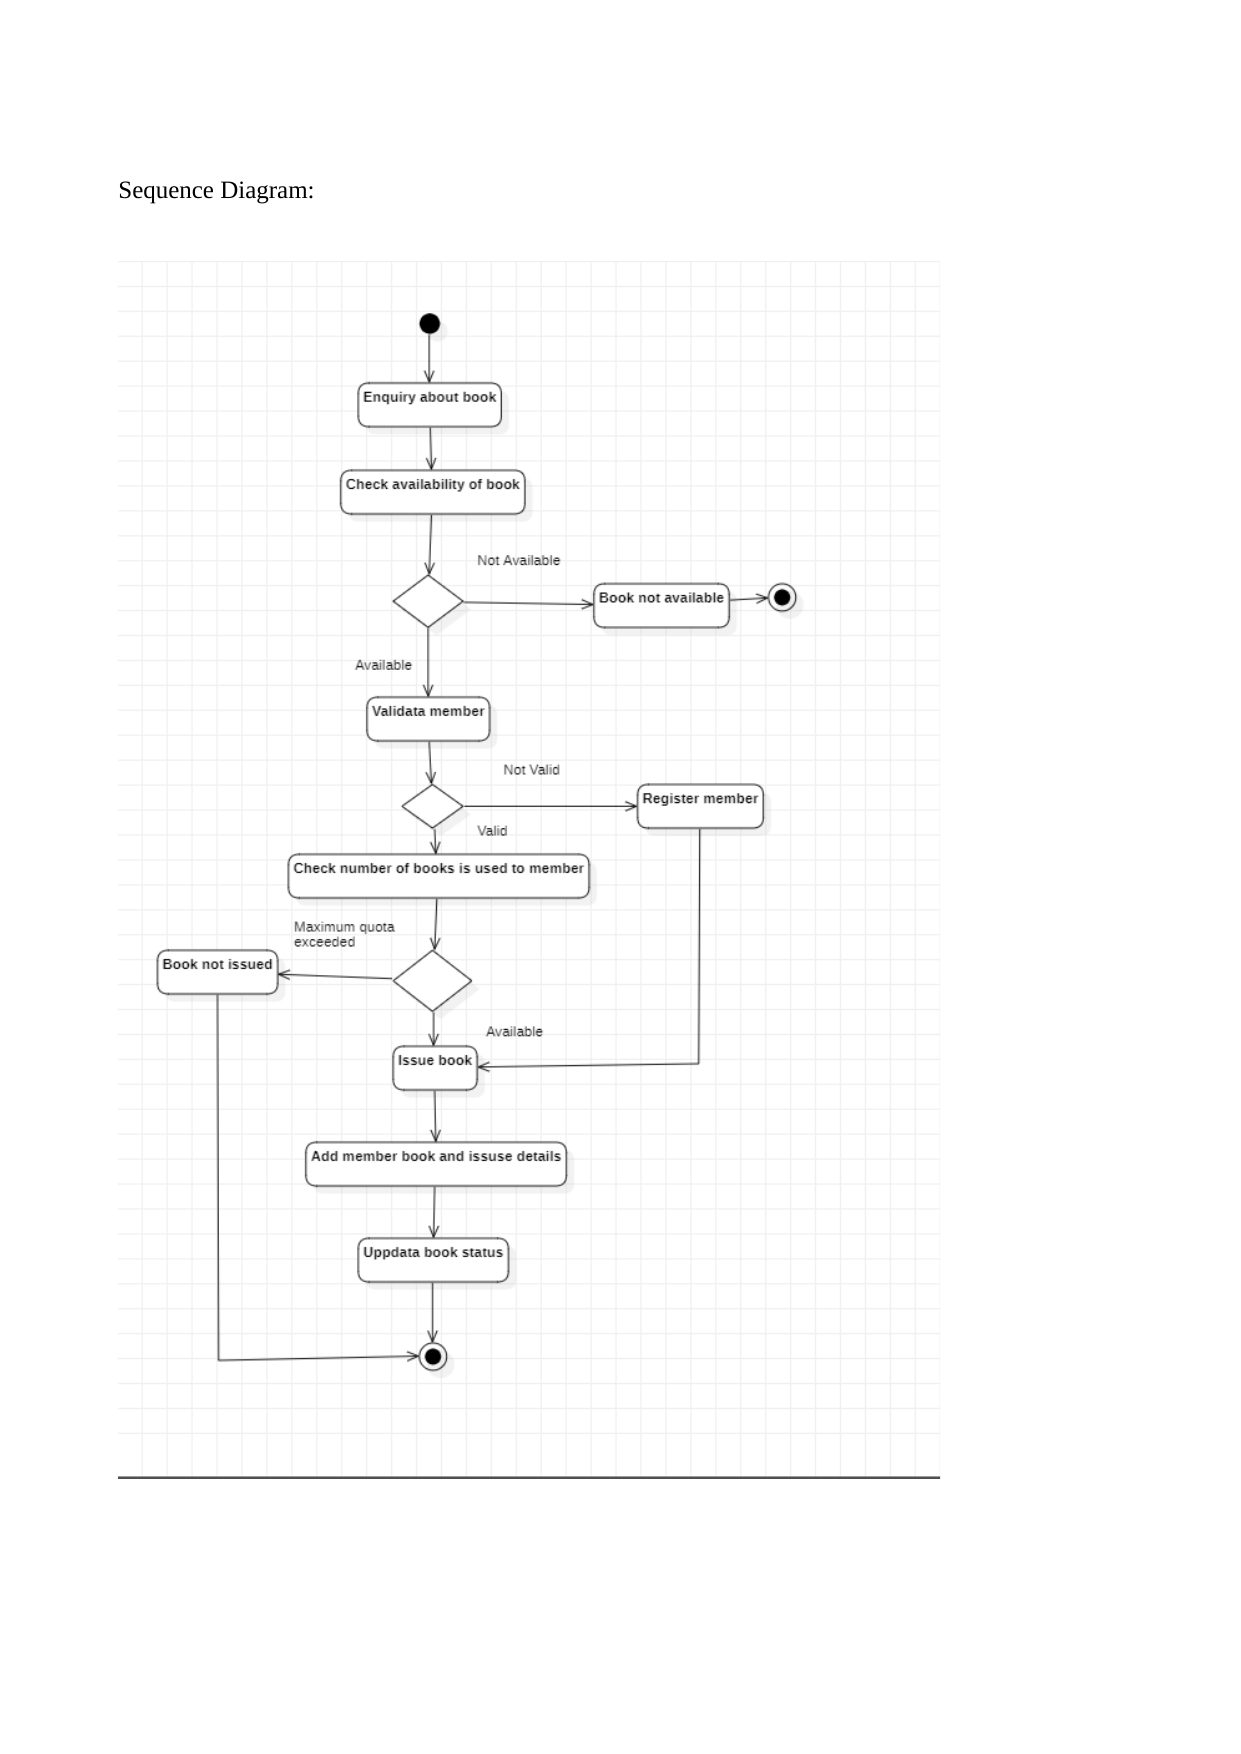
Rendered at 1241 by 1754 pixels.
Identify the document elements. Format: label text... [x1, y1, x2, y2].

text Sequence Diagram: [118, 176, 1122, 204]
